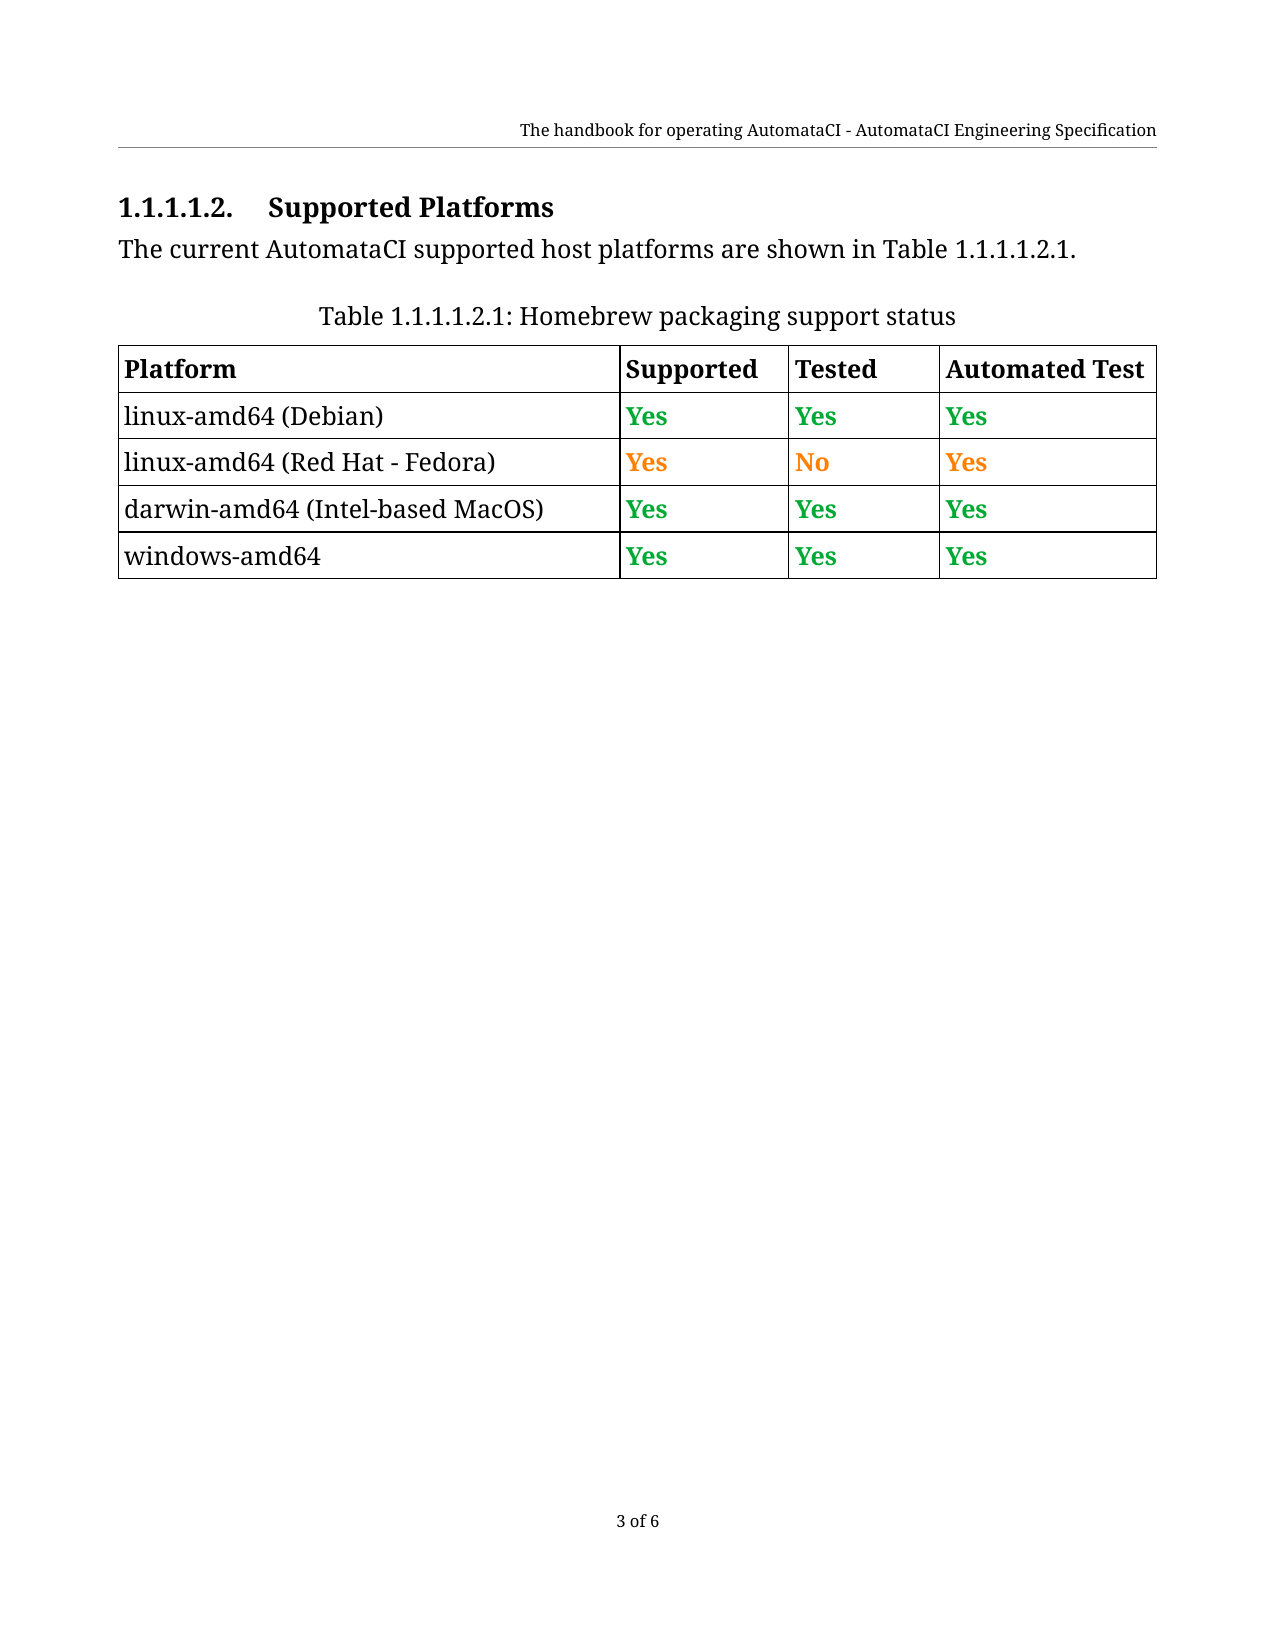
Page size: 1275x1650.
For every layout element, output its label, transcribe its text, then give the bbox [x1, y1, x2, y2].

table_header Supported [621, 346, 788, 392]
table_header Automated Test [940, 346, 1156, 392]
table_cell windows-amd64 [119, 533, 619, 578]
table_cell Yes [940, 533, 1156, 578]
table_cell Yes [621, 486, 788, 531]
table_cell Yes [789, 533, 939, 578]
table_cell darwin-amd64 (Intel-based MacOS) [119, 486, 619, 531]
table_cell Yes [621, 439, 788, 485]
table_cell Yes [789, 486, 939, 531]
table_cell linux-amd64 (Red Hat - Fedora) [119, 439, 619, 485]
table_header Tested [789, 346, 939, 392]
table_header Platform [119, 346, 619, 392]
table_cell Yes [789, 393, 939, 438]
table_cell No [789, 439, 939, 485]
table_cell Yes [940, 439, 1156, 485]
table_cell Yes [621, 393, 788, 438]
subtitle Supported Platforms [118, 189, 1157, 226]
text Table 1.1.1.1.2.1: Homebrew packaging support status [118, 299, 1157, 333]
text The current AutomataCI supported host platforms are shown in Table 1.1.1.1.2.1. [118, 232, 1157, 266]
table_cell Yes [940, 393, 1156, 438]
table_cell Yes [940, 486, 1156, 531]
table_cell linux-amd64 (Debian) [119, 393, 619, 438]
table_cell Yes [621, 533, 788, 578]
